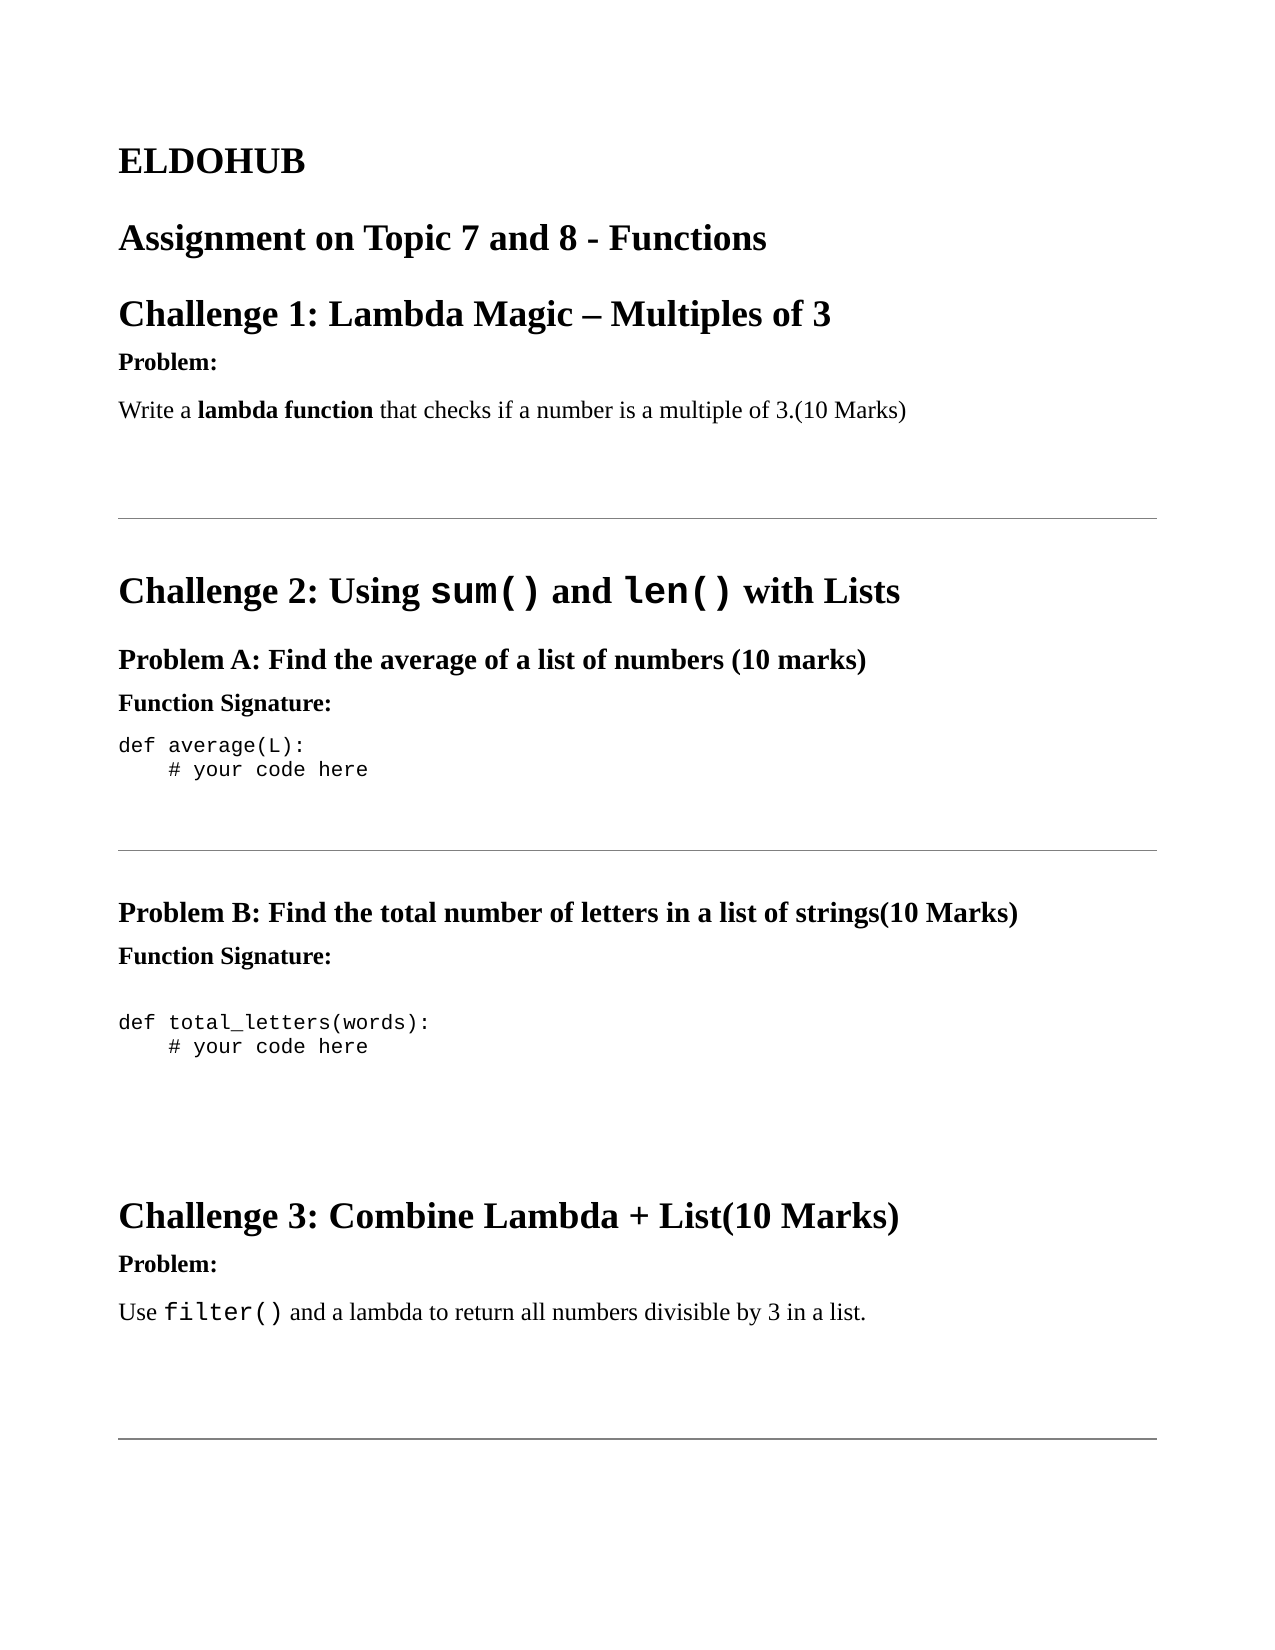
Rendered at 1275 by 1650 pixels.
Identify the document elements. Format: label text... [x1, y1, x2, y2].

subtitle Challenge 1: Lambda Magic – Multiples of 3 [118, 292, 1157, 335]
subtitle Challenge 3: Combine Lambda + List(10 Marks) [118, 1194, 1157, 1237]
subtitle Problem A: Find the average of a list of numbers (10 marks) [118, 642, 1157, 675]
text Problem: [118, 1249, 1157, 1278]
text def total_letters(words): [118, 1012, 1157, 1036]
text Problem: [118, 347, 1157, 376]
text def average(L): [118, 735, 1157, 759]
text Write a lambda function that checks if a number is a multiple of 3.(10 Marks) [118, 395, 1157, 424]
subtitle Problem B: Find the total number of letters in a list of strings(10 Marks) [118, 895, 1157, 928]
text Function Signature: [118, 688, 1157, 717]
subtitle Assignment on Topic 7 and 8 - Functions [118, 215, 1157, 258]
subtitle ELDOHUB [118, 139, 1157, 182]
subtitle Challenge 2: Using sum() and len() with Lists [118, 568, 1157, 615]
text Function Signature: [118, 941, 1157, 969]
text # your code here [118, 1036, 1157, 1059]
text Use filter() and a lambda to return all numbers divisible by 3 in a list. [118, 1297, 1157, 1328]
text # your code here [118, 759, 1157, 783]
